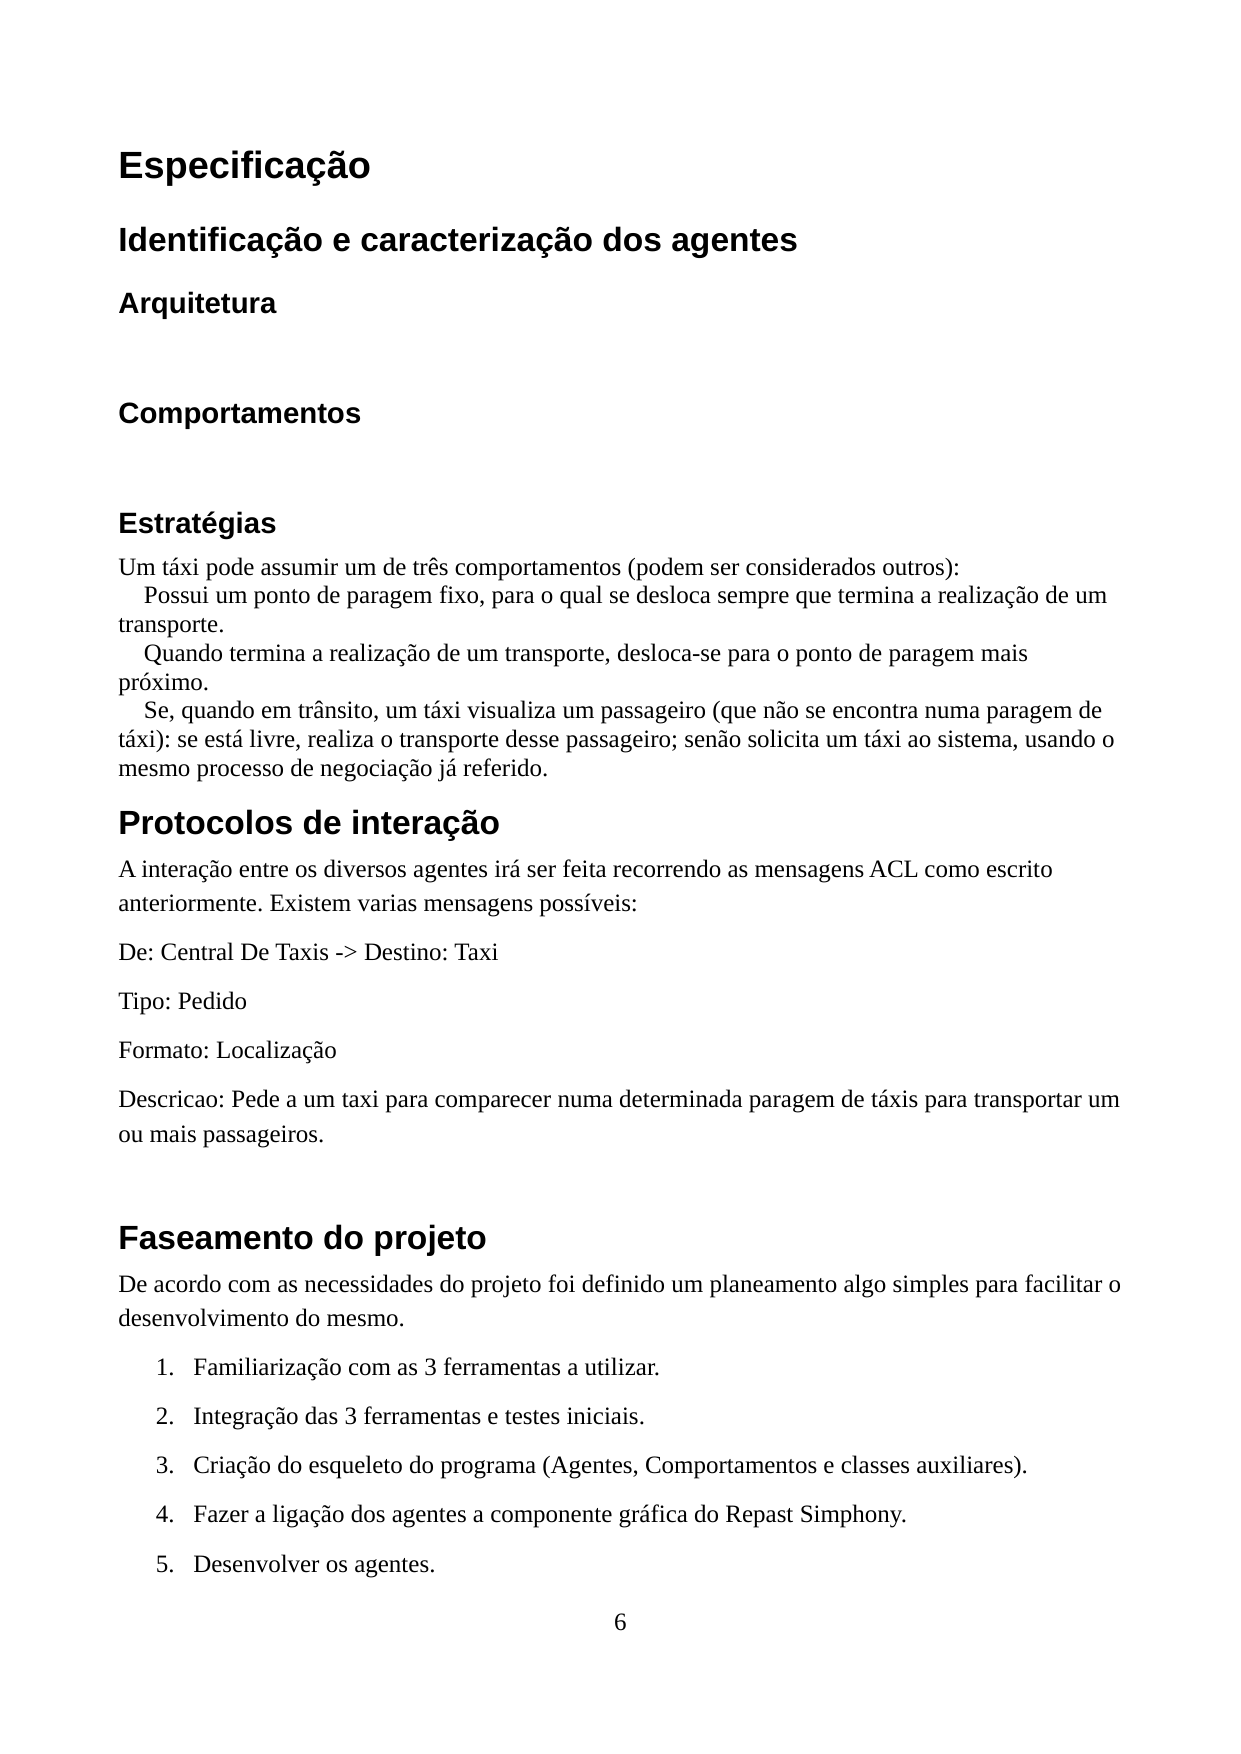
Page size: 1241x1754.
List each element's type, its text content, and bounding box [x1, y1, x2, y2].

subtitle Arquitetura [118, 286, 1122, 319]
text Tipo: Pedido [118, 986, 1122, 1015]
list Desenvolver os agentes. [156, 1549, 1122, 1577]
text A interação entre os diversos agentes irá ser feita recorrendo as mensagens ACL como escrito anteriormente. Existem varias mensagens possíveis: [118, 854, 1122, 917]
subtitle Faseamento do projeto [118, 1218, 1122, 1256]
list Fazer a ligação dos agentes a componente gráfica do Repast Simphony. [156, 1499, 1122, 1528]
list Familiarização com as 3 ferramentas a utilizar. [156, 1352, 1122, 1381]
text  Se, quando em trânsito, um táxi visualiza um passageiro (que não se encontra numa paragem de táxi): se está livre, realiza o transporte desse passageiro; senão solicita um táxi ao sistema, usando o mesmo processo de negociação já referido. [118, 696, 1122, 782]
subtitle Identificação e caracterização dos agentes [118, 220, 1122, 259]
text Formato: Localização [118, 1036, 1122, 1064]
subtitle Especificação [118, 143, 1122, 187]
subtitle Comportamentos [118, 396, 1122, 429]
text De: Central De Taxis -> Destino: Taxi [118, 937, 1122, 966]
text  Quando termina a realização de um transporte, desloca-se para o ponto de paragem mais próximo. [118, 638, 1122, 696]
subtitle Estratégias [118, 506, 1122, 539]
list Integração das 3 ferramentas e testes iniciais. [156, 1401, 1122, 1430]
text Descricao: Pede a um taxi para comparecer numa determinada paragem de táxis para transportar um ou mais passageiros. [118, 1084, 1122, 1148]
text De acordo com as necessidades do projeto foi definido um planeamento algo simples para facilitar o desenvolvimento do mesmo. [118, 1269, 1122, 1332]
subtitle Protocolos de interação [118, 803, 1122, 841]
text Um táxi pode assumir um de três comportamentos (podem ser considerados outros): [118, 552, 1122, 581]
list Criação do esqueleto do programa (Agentes, Comportamentos e classes auxiliares). [156, 1451, 1122, 1479]
text  Possui um ponto de paragem fixo, para o qual se desloca sempre que termina a realização de um transporte. [118, 581, 1122, 638]
